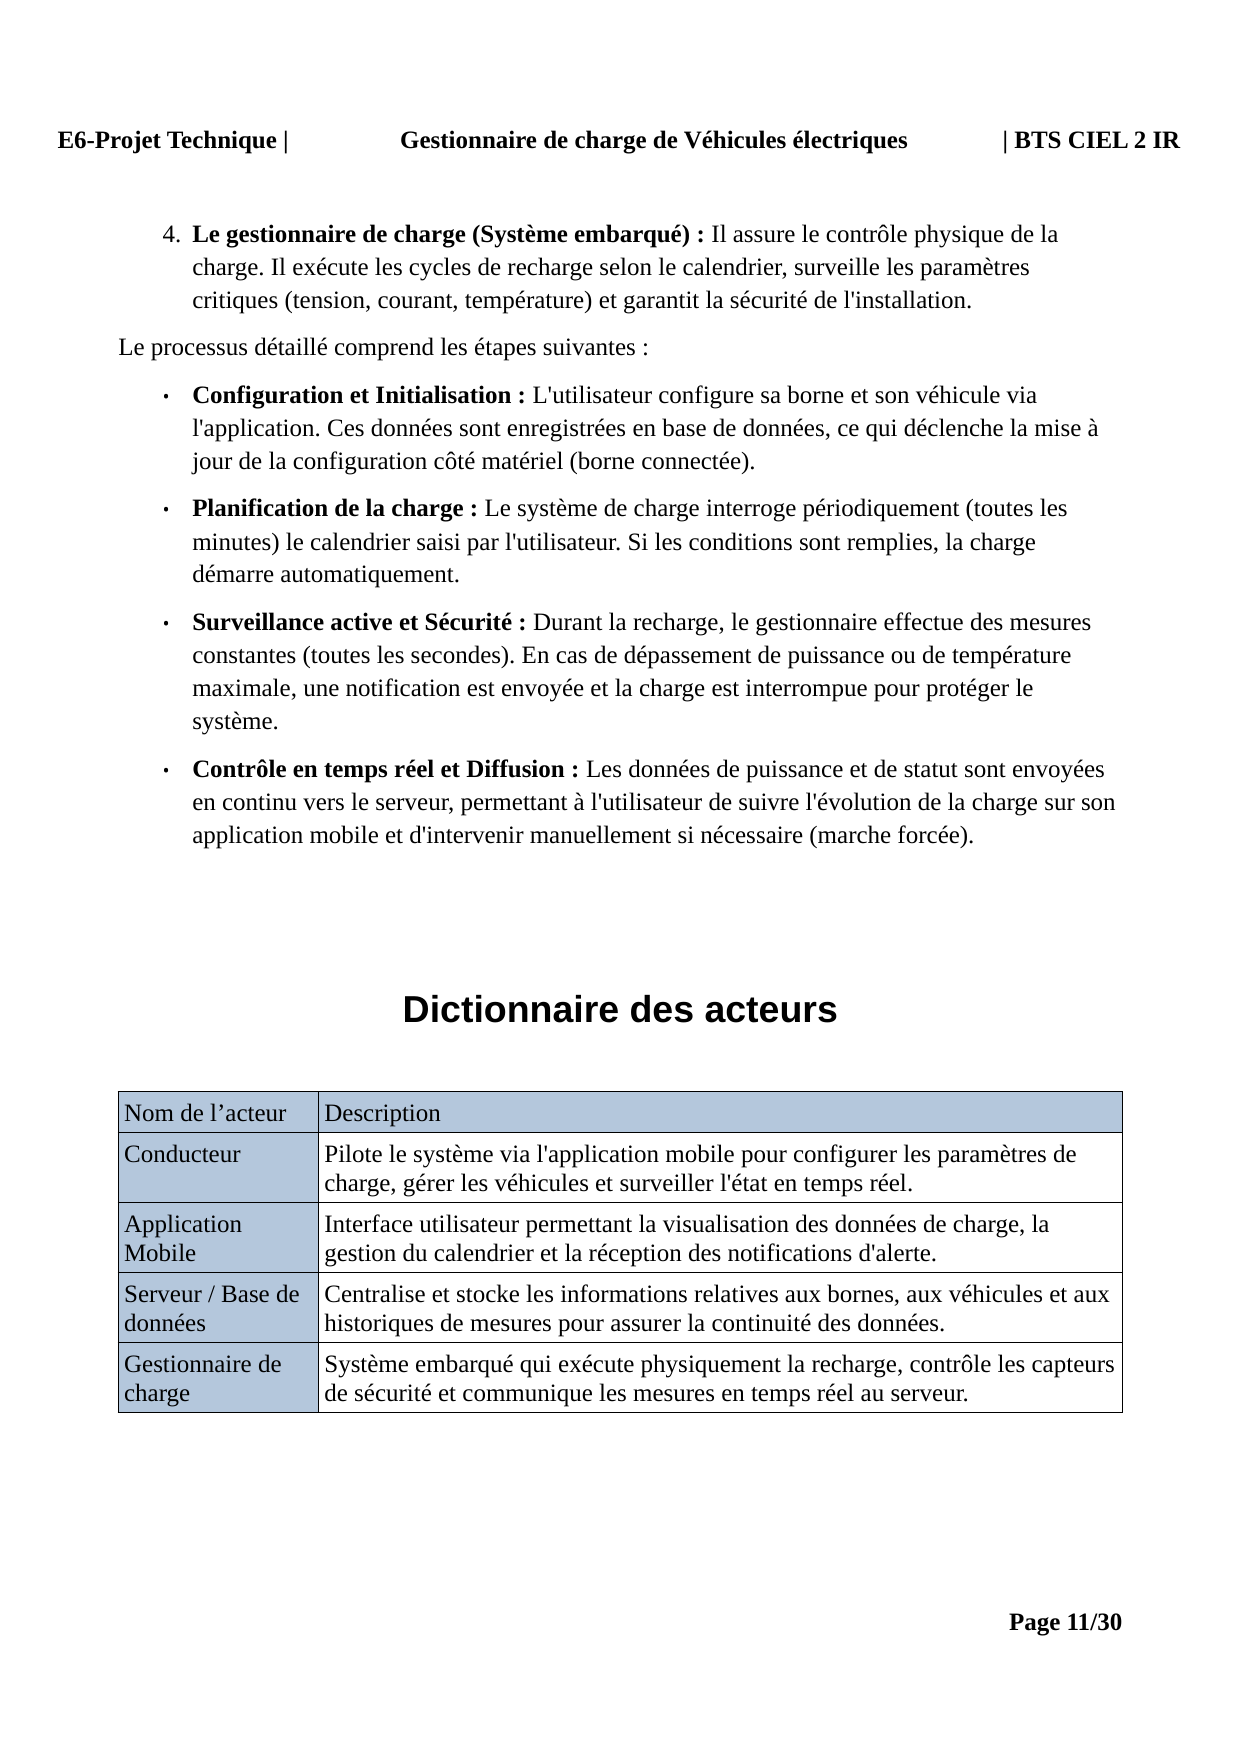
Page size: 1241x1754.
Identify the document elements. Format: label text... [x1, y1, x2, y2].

table_cell Interface utilisateur permettant la visualisation des données de charge, la gestion du calendrier et la réception des notifications d'alerte. [319, 1203, 1122, 1272]
table_header Description [319, 1092, 1122, 1132]
table_cell Conducteur [119, 1133, 318, 1202]
list Contrôle en temps réel et Diffusion : Les données de puissance et de statut sont envoyées en continu vers le serveur, permettant à l'utilisateur de suivre l'évolution de la charge sur son application mobile et d'intervenir manuellement si nécessaire (marche forcée). [162, 754, 1122, 849]
table_cell Gestionnaire de charge [119, 1343, 318, 1412]
table_header Nom de l’acteur [119, 1092, 318, 1132]
list Surveillance active et Sécurité : Durant la recharge, le gestionnaire effectue des mesures constantes (toutes les secondes). En cas de dépassement de puissance ou de température maximale, une notification est envoyée et la charge est interrompue pour protéger le système. [162, 607, 1122, 735]
text Le processus détaillé comprend les étapes suivantes : [118, 332, 1122, 361]
list Planification de la charge : Le système de charge interroge périodiquement (toutes les minutes) le calendrier saisi par l'utilisateur. Si les conditions sont remplies, la charge démarre automatiquement. [162, 493, 1122, 588]
table_cell Centralise et stocke les informations relatives aux bornes, aux véhicules et aux historiques de mesures pour assurer la continuité des données. [319, 1273, 1122, 1342]
table_cell Application Mobile [119, 1203, 318, 1272]
subtitle Dictionnaire des acteurs [118, 988, 1122, 1031]
list Le gestionnaire de charge (Système embarqué) : Il assure le contrôle physique de la charge. Il exécute les cycles de recharge selon le calendrier, surveille les paramètres critiques (tension, courant, température) et garantit la sécurité de l'installation. [162, 219, 1122, 313]
list Configuration et Initialisation : L'utilisateur configure sa borne et son véhicule via l'application. Ces données sont enregistrées en base de données, ce qui déclenche la mise à jour de la configuration côté matériel (borne connectée). [162, 380, 1122, 475]
table_cell Système embarqué qui exécute physiquement la recharge, contrôle les capteurs de sécurité et communique les mesures en temps réel au serveur. [319, 1343, 1122, 1412]
table_cell Pilote le système via l'application mobile pour configurer les paramètres de charge, gérer les véhicules et surveiller l'état en temps réel. [319, 1133, 1122, 1202]
table_cell Serveur / Base de données [119, 1273, 318, 1342]
